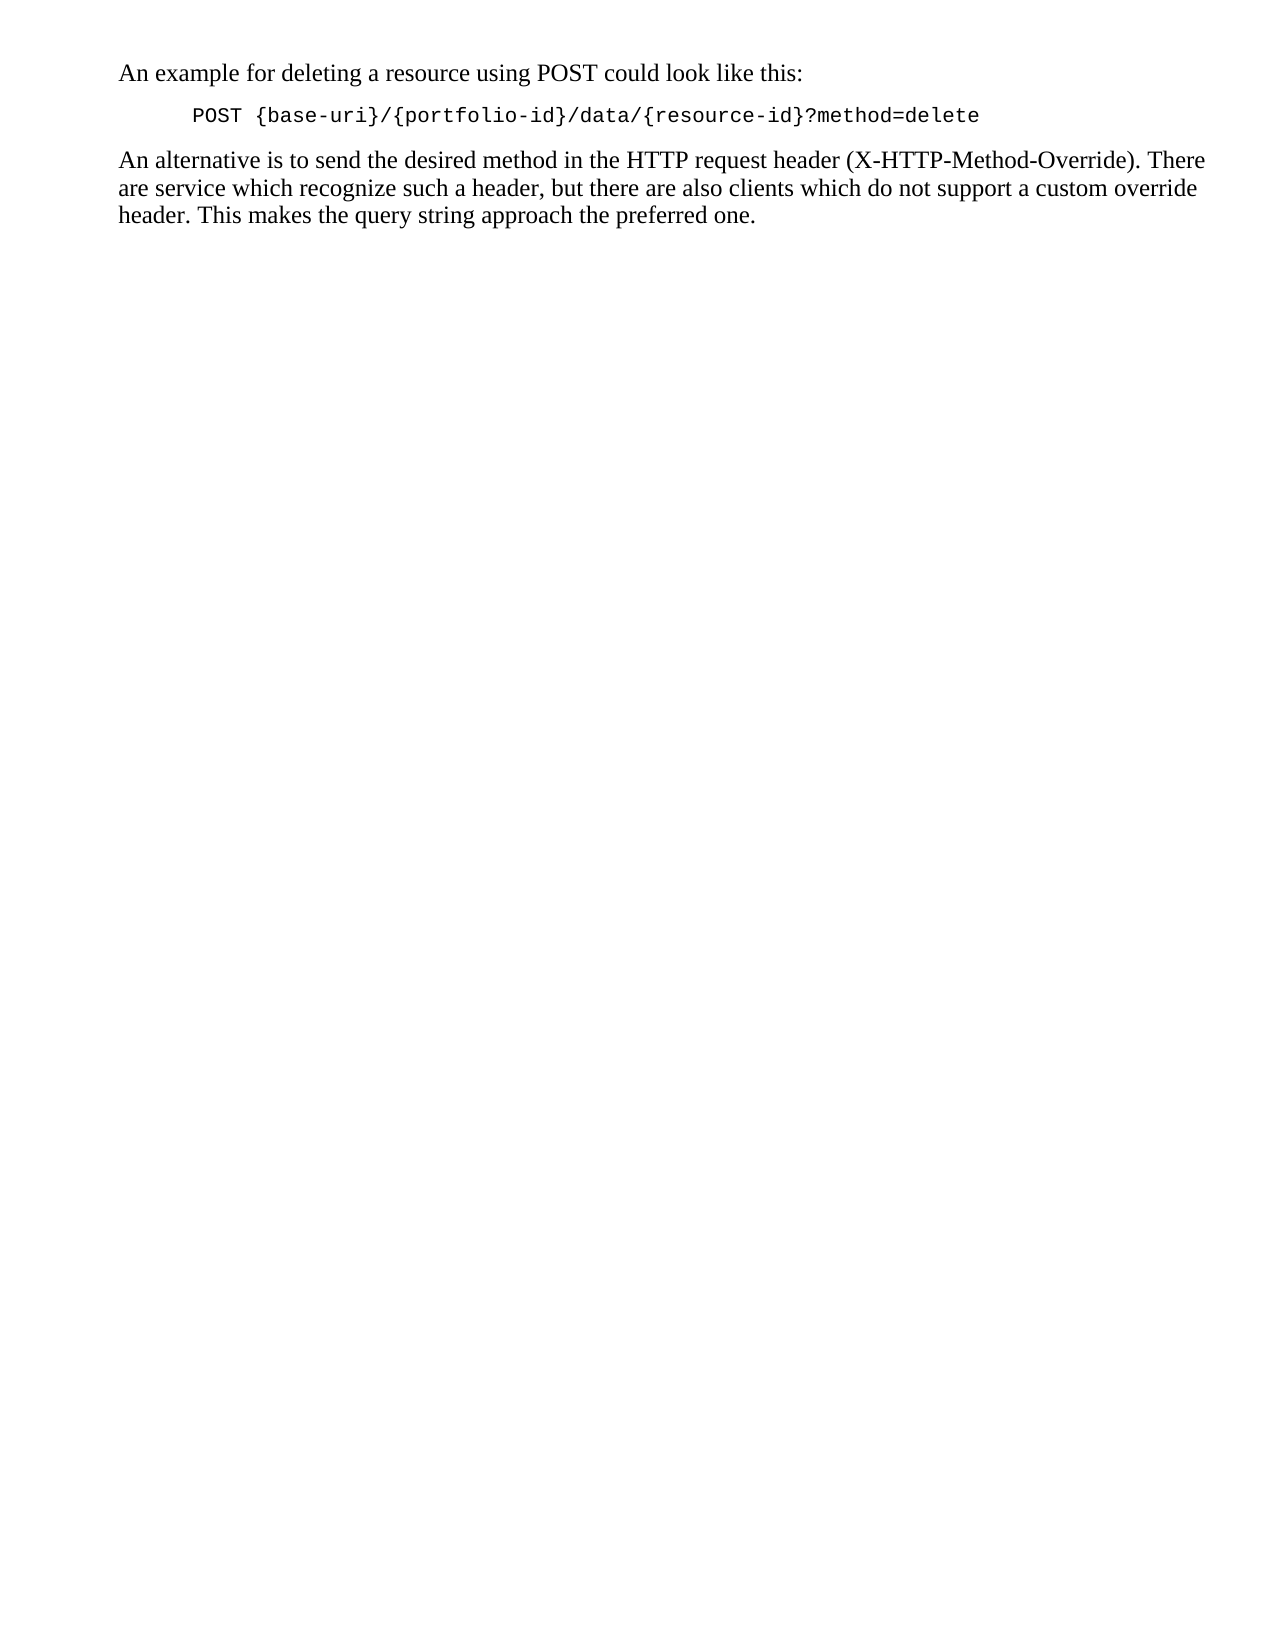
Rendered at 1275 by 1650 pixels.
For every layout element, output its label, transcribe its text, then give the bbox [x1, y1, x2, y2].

text An alternative is to send the desired method in the HTTP request header (X-HTTP-Method-Override). There are service which recognize such a header, but there are also clients which do not support a custom override header. This makes the query string approach the preferred one. [118, 146, 1216, 229]
text POST {base-uri}/{portfolio-id}/data/{resource-id}?method=delete [118, 105, 1216, 128]
text An example for deleting a resource using POST could look like this: [118, 59, 1216, 87]
